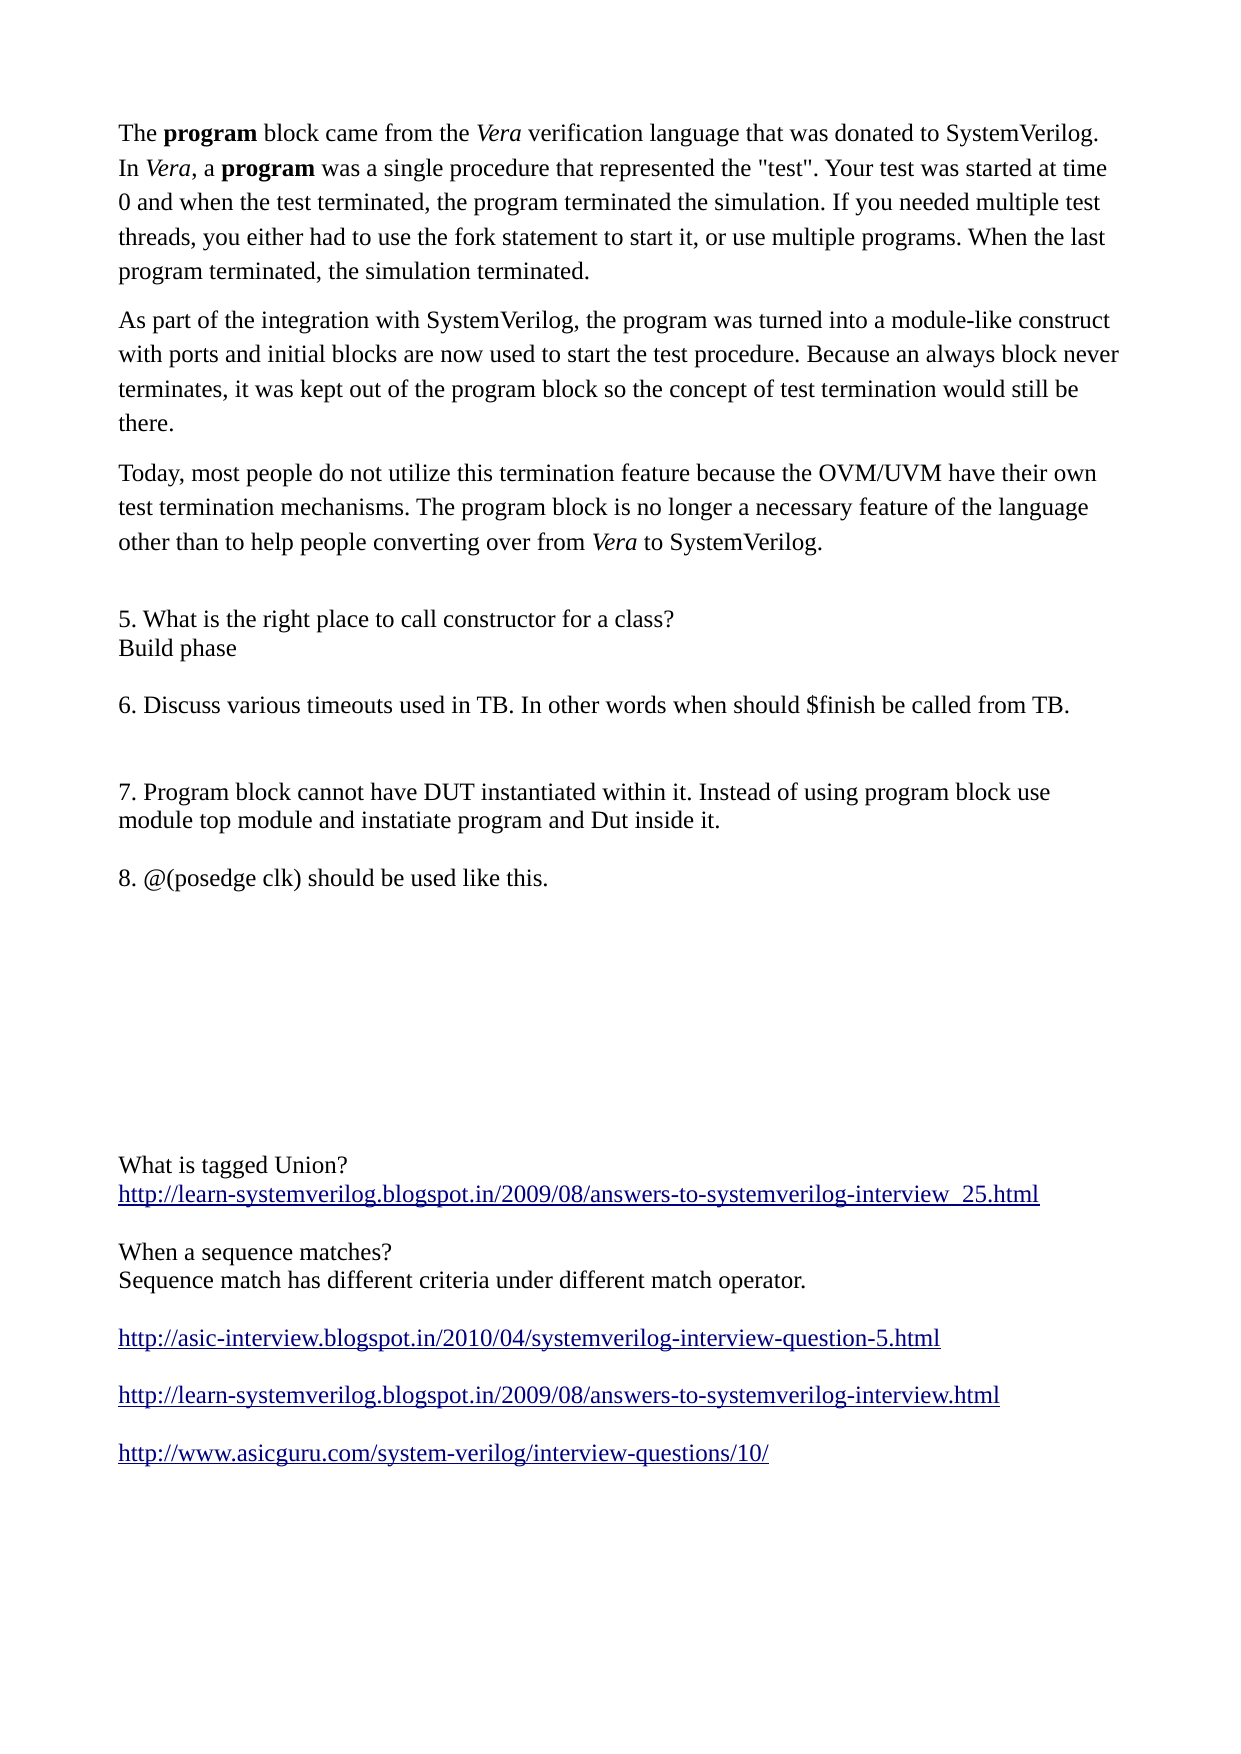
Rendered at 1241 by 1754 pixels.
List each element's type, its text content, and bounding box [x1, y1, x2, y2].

text The program block came from the Vera verification language that was donated to SystemVerilog. In Vera, a program was a single procedure that represented the "test". Your test was started at time 0 and when the test terminated, the program terminated the simulation. If you needed multiple test threads, you either had to use the fork statement to start it, or use multiple programs. When the last program terminated, the simulation terminated. [118, 118, 1122, 285]
text Sequence match has different criteria under different match operator. [118, 1266, 1122, 1294]
text What is tagged Union? [118, 1151, 1122, 1179]
text 6. Discuss various timeouts used in TB. In other words when should $finish be called from TB. [118, 691, 1122, 719]
text 7. Program block cannot have DUT instantiated within it. Instead of using program block use module top module and instatiate program and Dut inside it. [118, 777, 1122, 834]
text Today, most people do not utilize this termination feature because the OVM/UVM have their own test termination mechanisms. The program block is no longer a necessary feature of the language other than to help people converting over from Vera to SystemVerilog. [118, 458, 1122, 555]
text http://learn-systemverilog.blogspot.in/2009/08/answers-to-systemverilog-interview.html [118, 1381, 1122, 1409]
text http://learn-systemverilog.blogspot.in/2009/08/answers-to-systemverilog-interview_25.html [118, 1179, 1122, 1208]
text 5. What is the right place to call constructor for a class? [118, 604, 1122, 633]
text As part of the integration with SystemVerilog, the program was turned into a module-like construct with ports and initial blocks are now used to start the test procedure. Because an always block never terminates, it was kept out of the program block so the concept of test termination would still be there. [118, 305, 1122, 437]
text 8. @(posedge clk) should be used like this. [118, 863, 1122, 892]
text http://asic-interview.blogspot.in/2010/04/systemverilog-interview-question-5.html [118, 1323, 1122, 1352]
text Build phase [118, 633, 1122, 662]
text When a sequence matches? [118, 1237, 1122, 1266]
text http://www.asicguru.com/system-verilog/interview-questions/10/ [118, 1438, 1122, 1467]
